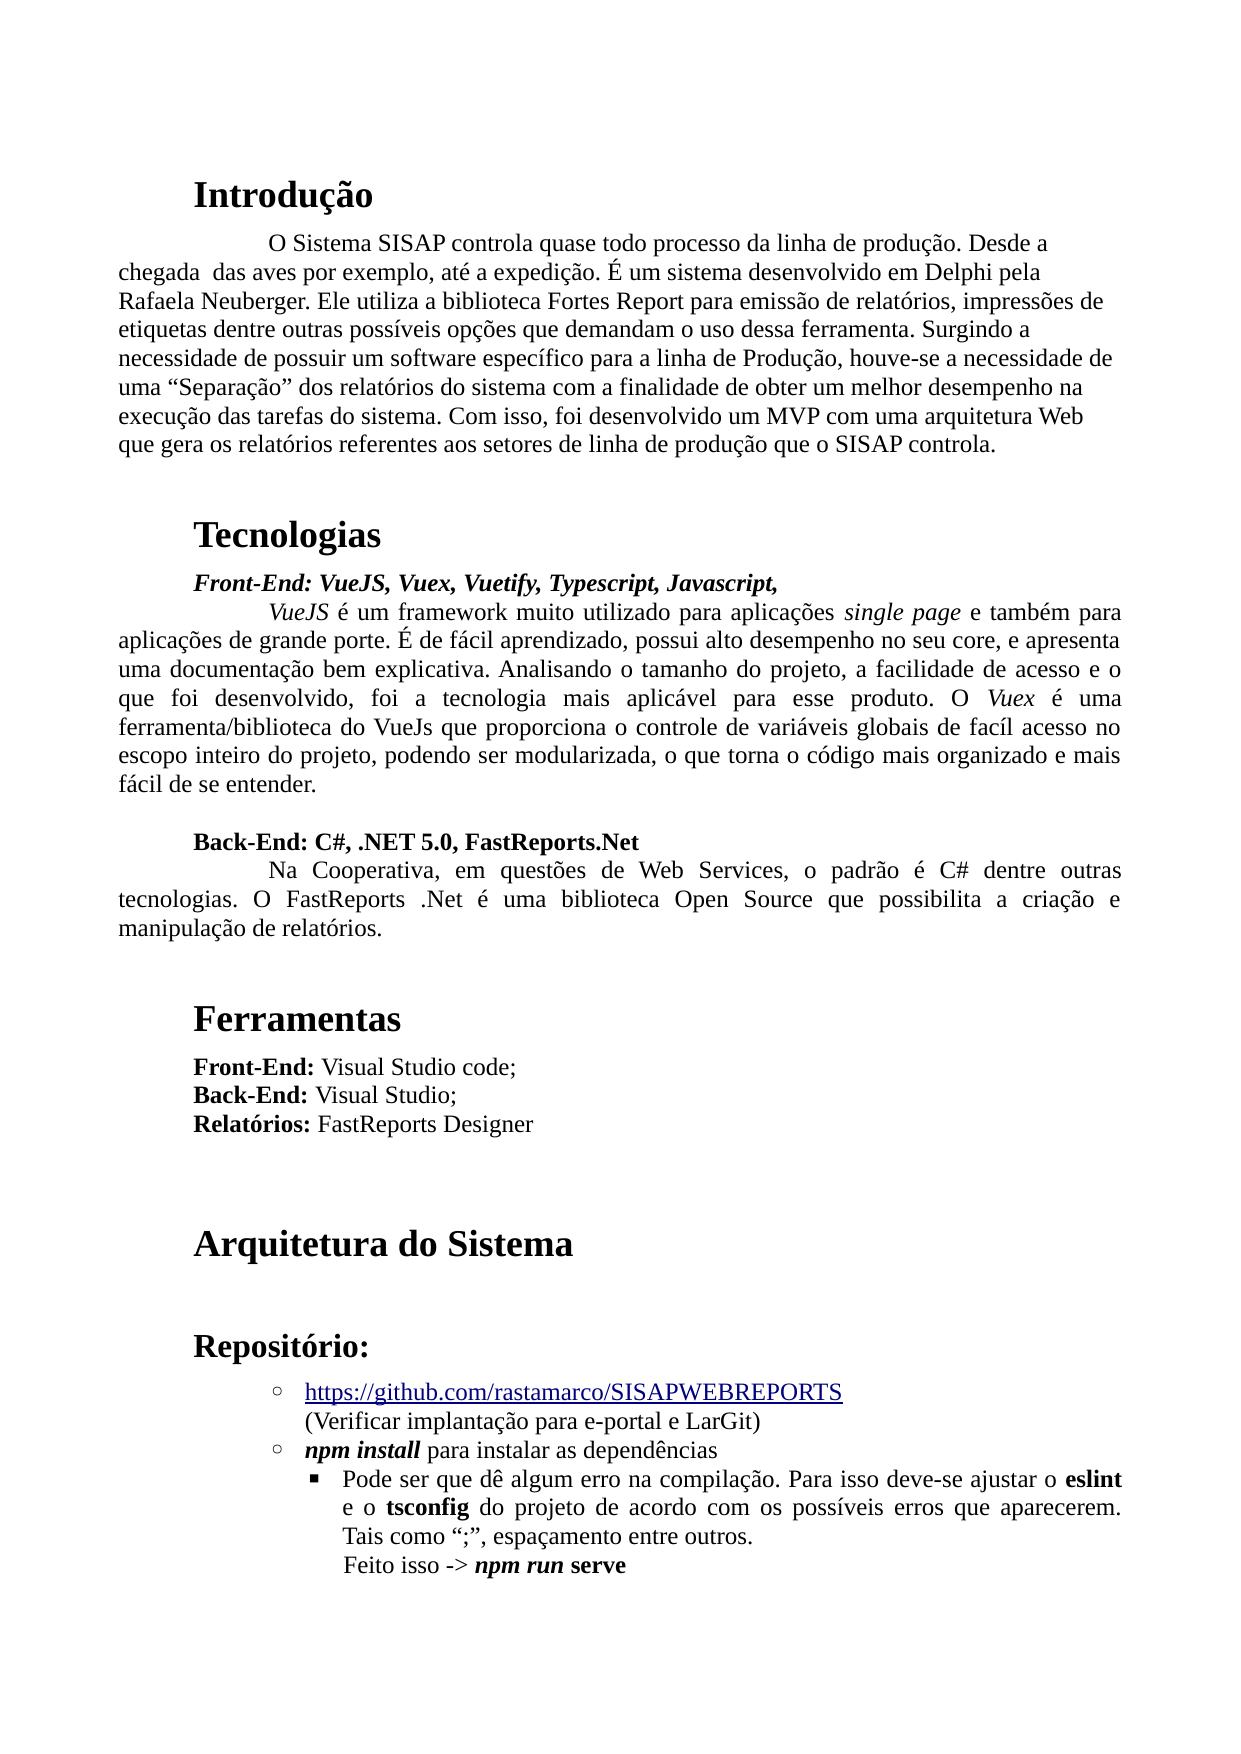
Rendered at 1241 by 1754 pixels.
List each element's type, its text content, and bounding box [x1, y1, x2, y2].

text VueJS é um framework muito utilizado para aplicações single page e também para aplicações de grande porte. É de fácil aprendizado, possui alto desempenho no seu core, e apresenta uma documentação bem explicativa. Analisando o tamanho do projeto, a facilidade de acesso e o que foi desenvolvido, foi a tecnologia mais aplicável para esse produto. O Vuex é uma ferramenta/biblioteca do VueJs que proporciona o controle de variáveis globais de facíl acesso no escopo inteiro do projeto, podendo ser modularizada, o que torna o código mais organizado e mais fácil de se entender. [118, 597, 1122, 798]
text Back-End: Visual Studio; [118, 1081, 1122, 1109]
text Front-End: VueJS, Vuex, Vuetify, Typescript, Javascript, [118, 568, 1122, 597]
text Back-End: C#, .NET 5.0, FastReports.Net [118, 827, 1122, 856]
text Front-End: Visual Studio code; [118, 1052, 1122, 1081]
text Na Cooperativa, em questões de Web Services, o padrão é C# dentre outras tecnologias. O FastReports .Net é uma biblioteca Open Source que possibilita a criação e manipulação de relatórios. [118, 856, 1122, 942]
text O Sistema SISAP controla quase todo processo da linha de produção. Desde a chegada das aves por exemplo, até a expedição. É um sistema desenvolvido em Delphi pela Rafaela Neuberger. Ele utiliza a biblioteca Fortes Report para emissão de relatórios, impressões de etiquetas dentre outras possíveis opções que demandam o uso dessa ferramenta. Surgindo a necessidade de possuir um software específico para a linha de Produção, houve-se a necessidade de uma “Separação” dos relatórios do sistema com a finalidade de obter um melhor desempenho na execução das tarefas do sistema. Com isso, foi desenvolvido um MVP com uma arquitetura Web que gera os relatórios referentes aos setores de linha de produção que o SISAP controla. [118, 228, 1122, 458]
subtitle Tecnologias [118, 512, 1122, 556]
list https://github.com/rastamarco/SISAPWEBREPORTS [267, 1377, 1122, 1406]
text Feito isso -> npm run serve [118, 1550, 1122, 1579]
list (Verificar implantação para e-portal e LarGit) [267, 1406, 1122, 1435]
subtitle Introdução [118, 172, 1122, 216]
text Relatórios: FastReports Designer [118, 1109, 1122, 1138]
subtitle Repositório: [118, 1326, 1122, 1365]
subtitle Arquitetura do Sistema [118, 1221, 1122, 1264]
list Pode ser que dê algum erro na compilação. Para isso deve-se ajustar o eslint e o tsconfig do projeto de acordo com os possíveis erros que aparecerem. Tais como “;”, espaçamento entre outros. [304, 1464, 1122, 1550]
subtitle Ferramentas [118, 996, 1122, 1039]
list npm install para instalar as dependências [267, 1435, 1122, 1464]
